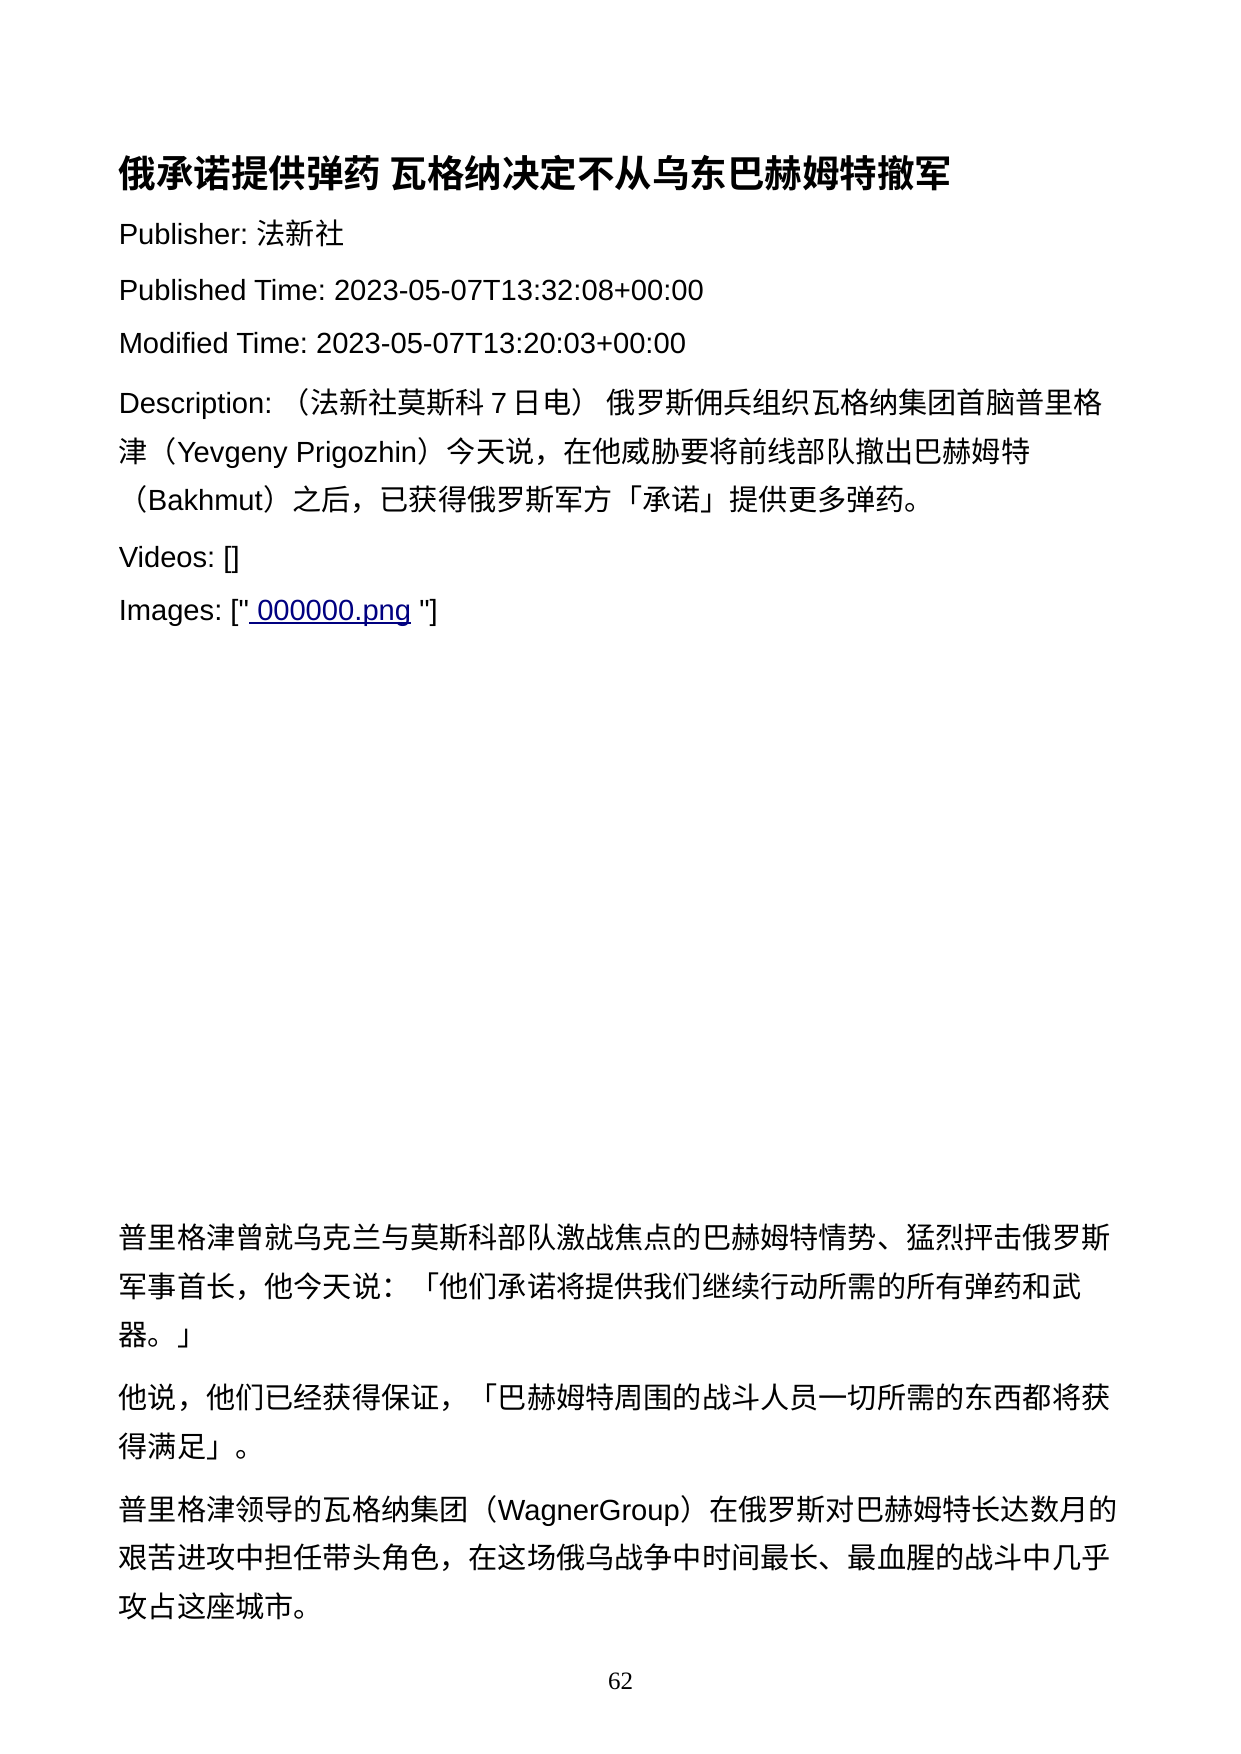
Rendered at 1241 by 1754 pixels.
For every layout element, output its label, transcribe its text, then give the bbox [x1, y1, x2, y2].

text Images: [" 000000.png "] [118, 593, 1122, 627]
text Modified Time: 2023-05-07T13:20:03+00:00 [118, 327, 1122, 360]
subtitle 俄承诺提供弹药 瓦格纳决定不从乌东巴赫姆特撤军 [118, 143, 1122, 198]
text 他说，他们已经获得保证，「巴赫姆特周围的战斗人员一切所需的东西都将获得满足」。 [118, 1375, 1122, 1466]
text 普里格津曾就乌克兰与莫斯科部队激战焦点的巴赫姆特情势、猛烈抨击俄罗斯军事首长，他今天说：「他们承诺将提供我们继续行动所需的所有弹药和武器。」 [118, 1214, 1122, 1354]
text Videos: [] [118, 540, 1122, 573]
text Publisher: 法新社 [118, 210, 1122, 253]
text 普里格津领导的瓦格纳集团（WagnerGroup）在俄罗斯对巴赫姆特长达数月的艰苦进攻中担任带头角色，在这场俄乌战争中时间最长、最血腥的战斗中几乎攻占这座城市。 [118, 1486, 1122, 1626]
text Description: （法新社莫斯科7日电） 俄罗斯佣兵组织瓦格纳集团首脑普里格津（Yevgeny Prigozhin）今天说，在他威胁要将前线部队撤出巴赫姆特（Bakhmut）之后，已获得俄罗斯军方「承诺」提供更多弹药。 [118, 380, 1122, 519]
text Published Time: 2023-05-07T13:32:08+00:00 [118, 273, 1122, 307]
